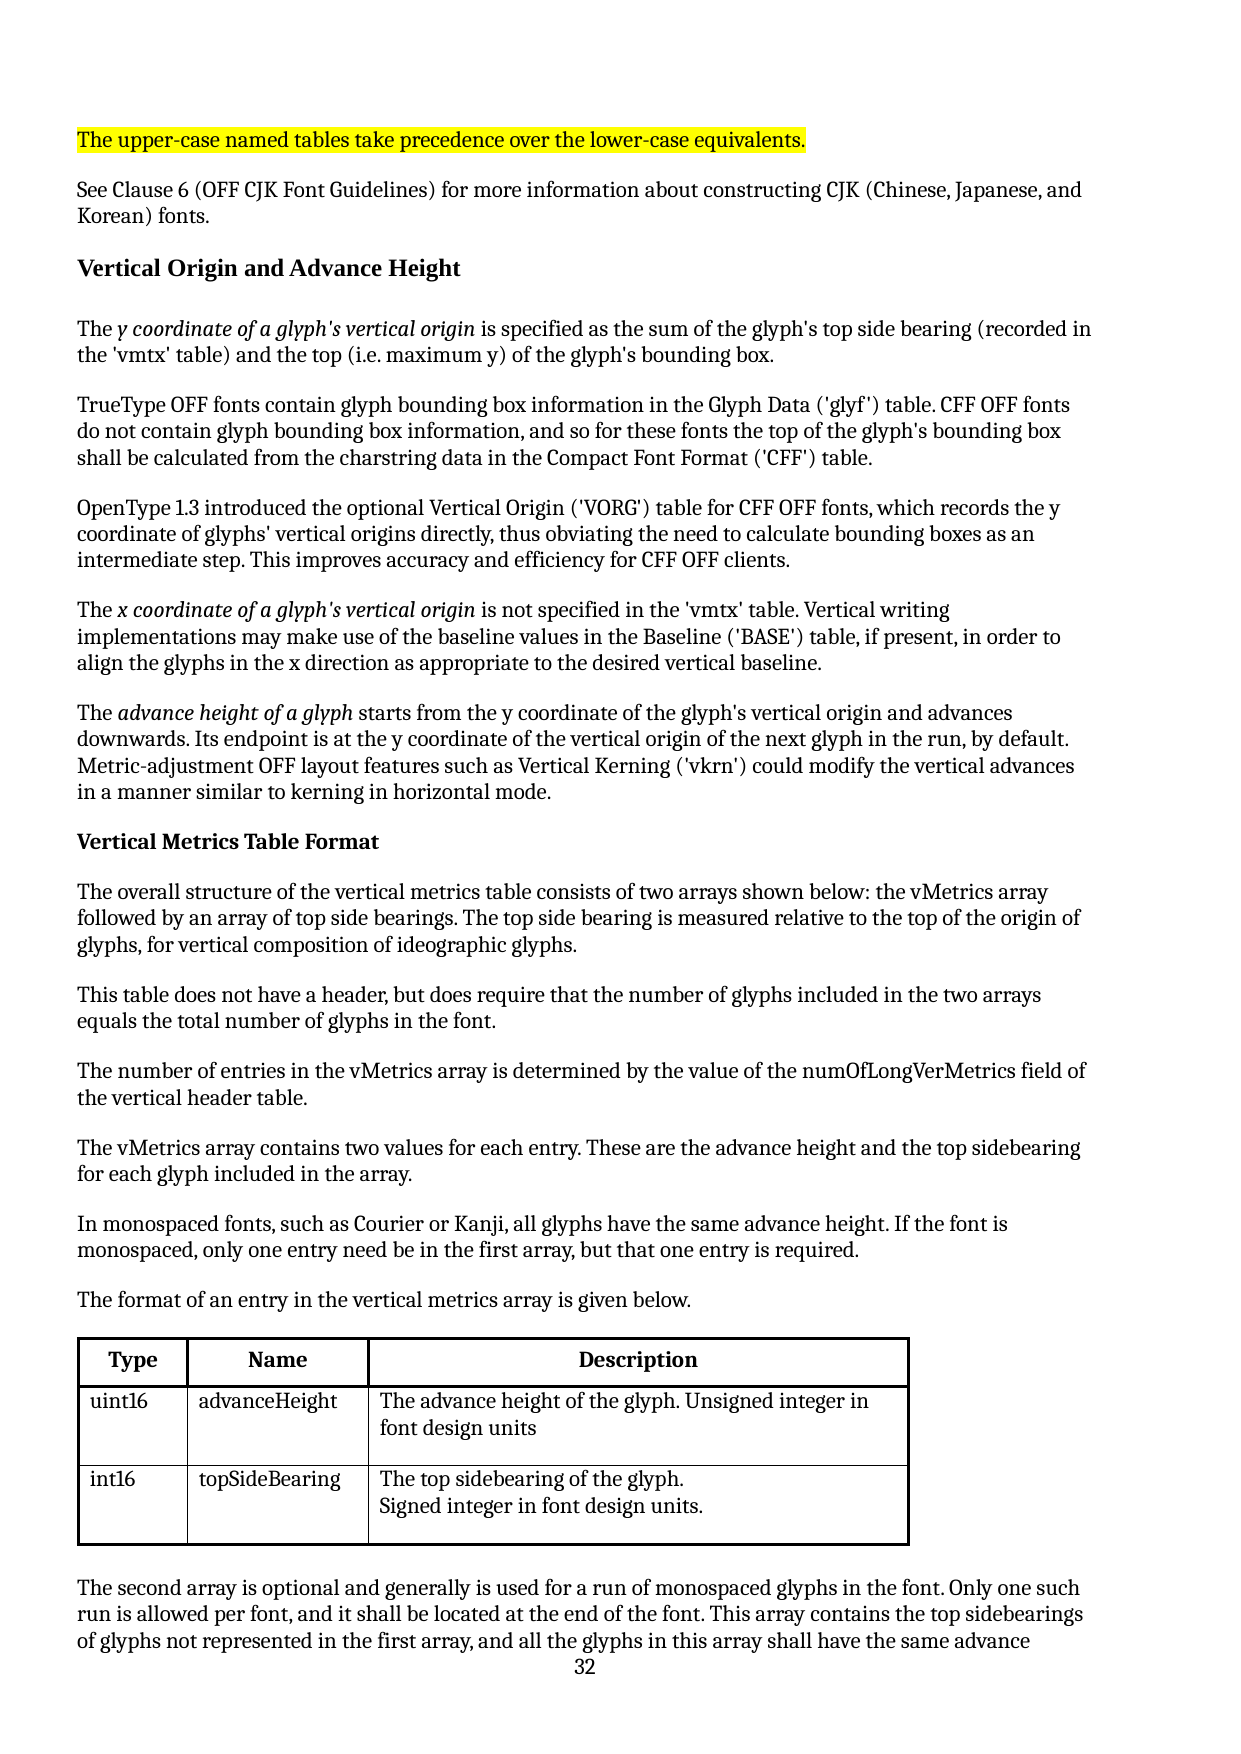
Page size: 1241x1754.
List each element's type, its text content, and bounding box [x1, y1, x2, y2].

text In monospaced fonts, such as Courier or Kanji, all glyphs have the same advance height. If the font is monospaced, only one entry need be in the first array, but that one entry is required. [77, 1211, 1093, 1263]
table_cell The advance height of the glyph. Unsigned integer in font design units [369, 1388, 907, 1465]
table_cell int16 [80, 1466, 187, 1543]
text The number of entries in the vMetrics array is determined by the value of the numOfLongVerMetrics field of the vertical header table. [77, 1058, 1093, 1111]
table_header Name [189, 1340, 367, 1385]
text This table does not have a header, but does require that the number of glyphs included in the two arrays equals the total number of glyphs in the font. [77, 982, 1093, 1034]
table_cell uint16 [80, 1388, 187, 1465]
text The upper-case named tables take precedence over the lower-case equivalents. [77, 127, 1093, 153]
text OpenType 1.3 introduced the optional Vertical Origin ('VORG') table for CFF OFF fonts, which records the y coordinate of glyphs' vertical origins directly, thus obviating the need to calculate bounding boxes as an intermediate step. This improves accuracy and efficiency for CFF OFF clients. [77, 494, 1093, 573]
text The x coordinate of a glyph's vertical origin is not specified in the 'vmtx' table. Vertical writing implementations may make use of the baseline values in the Baseline ('BASE') table, if present, in order to align the glyphs in the x direction as appropriate to the desired vertical baseline. [77, 597, 1093, 676]
text The y coordinate of a glyph's vertical origin is specified as the sum of the glyph's top side bearing (recorded in the 'vmtx' table) and the top (i.e. maximum y) of the glyph's bounding box. [77, 315, 1093, 368]
text The format of an entry in the vertical metrics array is given below. [77, 1287, 1093, 1313]
text Vertical Origin and Advance Height [77, 253, 1093, 282]
text The overall structure of the vertical metrics table consists of two arrays shown below: the vMetrics array followed by an array of top side bearings. The top side bearing is measured relative to the top of the origin of glyphs, for vertical composition of ideographic glyphs. [77, 879, 1093, 958]
text TrueType OFF fonts contain glyph bounding box information in the Glyph Data ('glyf') table. CFF OFF fonts do not contain glyph bounding box information, and so for these fonts the top of the glyph's bounding box shall be calculated from the charstring data in the Compact Font Format ('CFF') table. [77, 392, 1093, 471]
table_cell topSideBearing [188, 1466, 368, 1543]
table_cell advanceHeight [188, 1388, 368, 1465]
text The second array is optional and generally is used for a run of monospaced glyphs in the font. Only one such run is allowed per font, and it shall be located at the end of the font. This array contains the top sidebearings of glyphs not represented in the first array, and all the glyphs in this array shall have the same advance [77, 1575, 1093, 1654]
text The vMetrics array contains two values for each entry. These are the advance height and the top sidebearing for each glyph included in the array. [77, 1134, 1093, 1187]
table_cell The top sidebearing of the glyph. Signed integer in font design units. [369, 1466, 907, 1543]
text Vertical Metrics Table Format [77, 829, 1093, 855]
table_header Type [80, 1340, 186, 1385]
text The advance height of a glyph starts from the y coordinate of the glyph's vertical origin and advances downwards. Its endpoint is at the y coordinate of the vertical origin of the next glyph in the run, by default. Metric-adjustment OFF layout features such as Vertical Kerning ('vkrn') could modify the vertical advances in a manner similar to kerning in horizontal mode. [77, 700, 1093, 805]
text See Clause 6 (OFF CJK Font Guidelines) for more information about constructing CJK (Chinese, Japanese, and Korean) fonts. [77, 177, 1093, 229]
table_header Description [370, 1340, 907, 1385]
